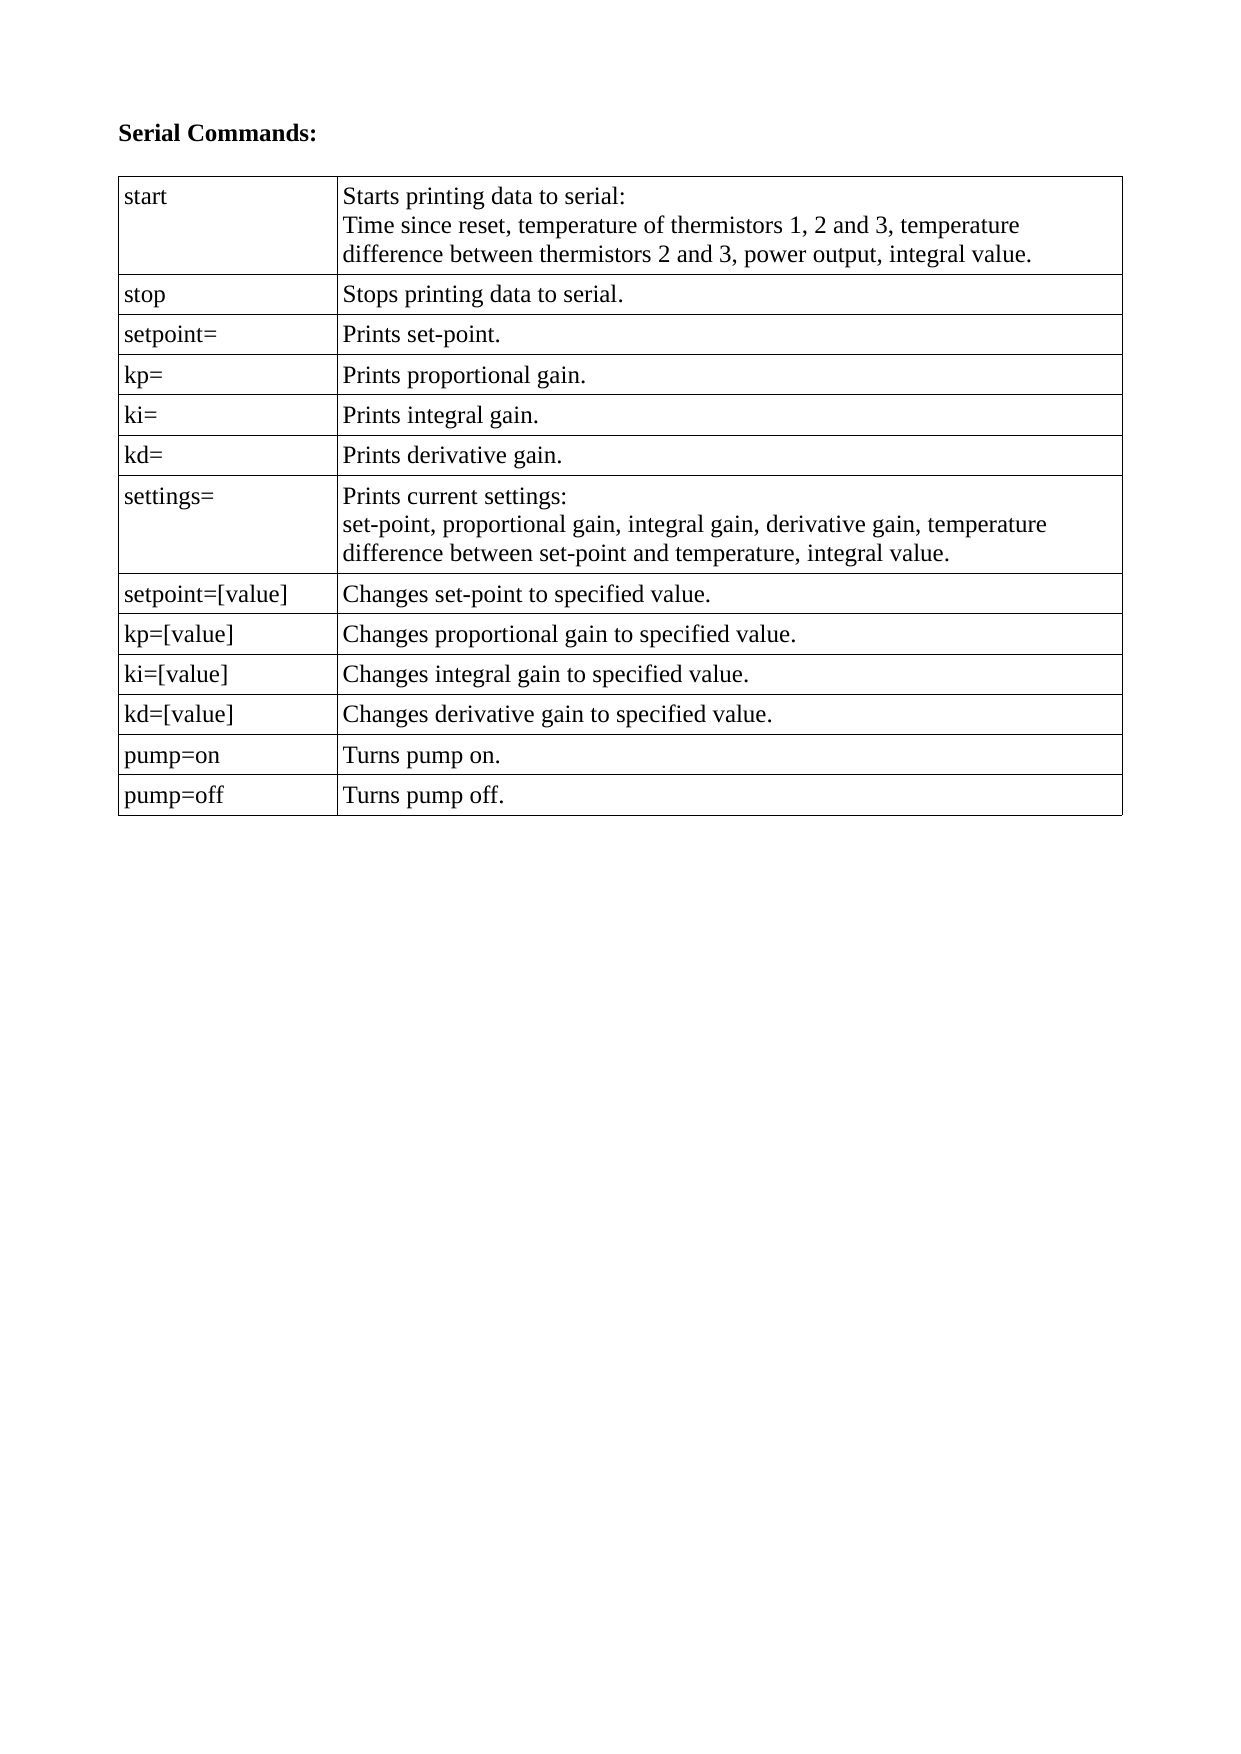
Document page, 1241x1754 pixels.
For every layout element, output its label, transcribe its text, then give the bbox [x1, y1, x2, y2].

table_header start [119, 177, 337, 273]
table_cell Changes derivative gain to specified value. [338, 695, 1122, 734]
table_cell Changes proportional gain to specified value. [338, 614, 1122, 653]
table_cell Stops printing data to serial. [338, 275, 1122, 314]
table_cell Prints integral gain. [338, 395, 1122, 435]
table_cell Turns pump off. [338, 775, 1122, 815]
text Serial Commands: [118, 118, 1122, 147]
table_cell Prints current settings: set-point, proportional gain, integral gain, derivative gain, temperature difference between set-point and temperature, integral value. [338, 476, 1122, 573]
table_cell Prints proportional gain. [338, 355, 1122, 394]
table_cell setpoint=[value] [119, 574, 337, 613]
table_cell Turns pump on. [338, 735, 1122, 774]
table_cell settings= [119, 476, 337, 573]
table_cell ki= [119, 395, 337, 435]
table_cell ki=[value] [119, 655, 337, 694]
table_cell stop [119, 275, 337, 314]
table_cell pump=off [119, 775, 337, 815]
table_cell Changes set-point to specified value. [338, 574, 1122, 613]
table_cell setpoint= [119, 315, 337, 354]
table_cell kp= [119, 355, 337, 394]
table_cell Prints derivative gain. [338, 436, 1122, 475]
table_cell Prints set-point. [338, 315, 1122, 354]
table_header Starts printing data to serial: Time since reset, temperature of thermistors 1, 2 and 3, temperature difference between thermistors 2 and 3, power output, integral value. [338, 177, 1122, 273]
table_cell kd=[value] [119, 695, 337, 734]
table_cell Changes integral gain to specified value. [338, 655, 1122, 694]
table_cell pump=on [119, 735, 337, 774]
table_cell kp=[value] [119, 614, 337, 653]
table_cell kd= [119, 436, 337, 475]
